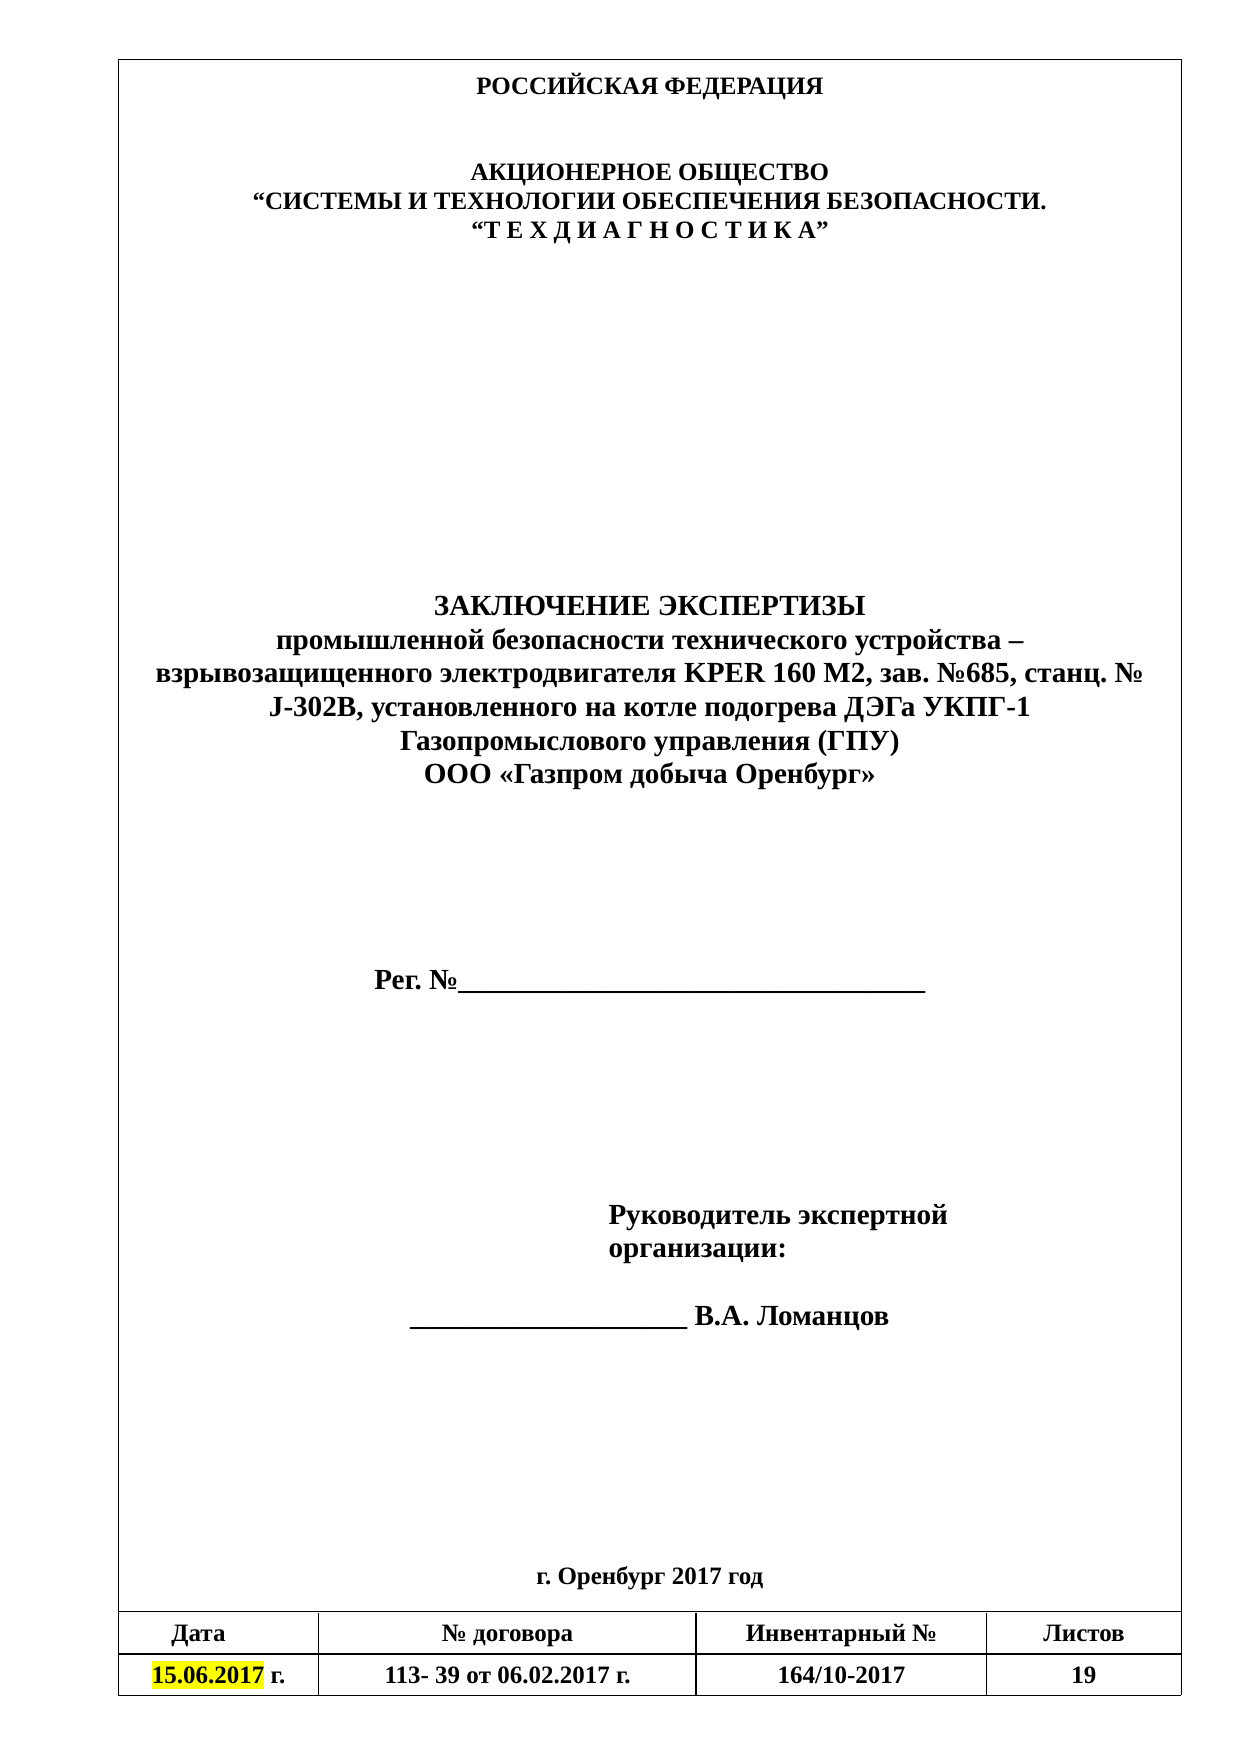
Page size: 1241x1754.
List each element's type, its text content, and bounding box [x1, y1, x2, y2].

text ЗАКЛЮЧЕНИЕ ЭКСПЕРТИЗЫ промышленной безопасности технического устройства – взрывозащищенного электродвигателя [KPER 160 M2], зав. №[685], станц. № [J-302B], установленного [на котле подогрева ДЭГа УКПГ-1 Газопромыслового управления (ГПУ)] [148, 588, 1152, 756]
text [ООО «Газпром добыча Оренбург»] [148, 756, 1152, 790]
text Руководитель экспертной организации: [608, 1197, 1122, 1264]
text ___________________ В.А. Ломанцов [148, 1298, 1152, 1389]
text Рег. №________________________________ [148, 962, 1152, 996]
text г. Оренбург 2017 год [148, 1561, 1152, 1590]
text РОССИЙСКАЯ ФЕДЕРАЦИЯ АКЦИОНЕРНОЕ ОБЩЕСТВО “СИСТЕМЫ И ТЕХНОЛОГИИ ОБЕСПЕЧЕНИЯ БЕЗОПАСНОСТИ. “Т Е Х Д И А Г Н О С Т И К А” [148, 71, 1152, 243]
